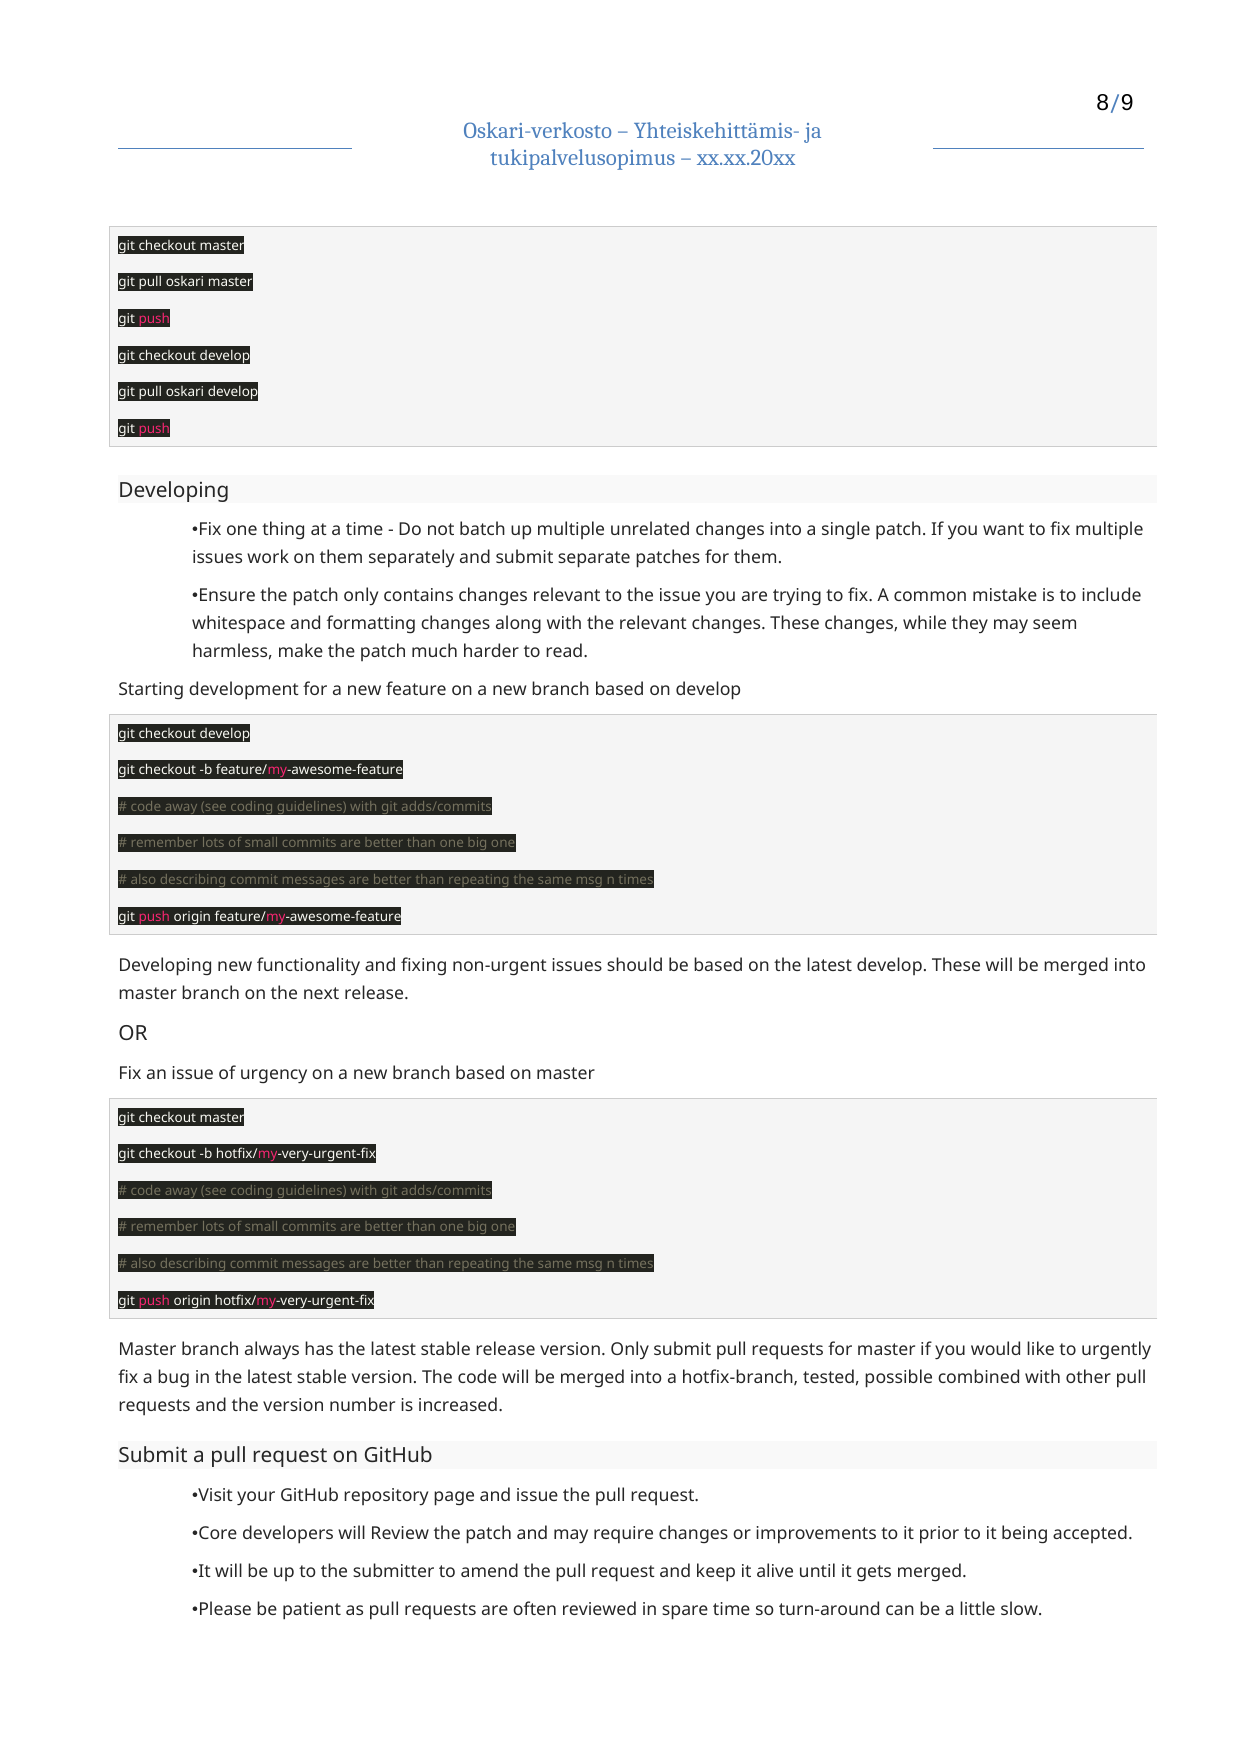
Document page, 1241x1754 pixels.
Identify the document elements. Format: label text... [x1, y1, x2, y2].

list Core developers will Review the patch and may require changes or improvements to it prior to it being accepted. [118, 1520, 1157, 1544]
text git checkout master [110, 227, 1157, 254]
list Please be patient as pull requests are often reviewed in spare time so turn-around can be a little slow. [118, 1597, 1157, 1621]
text git pull oskari develop [110, 373, 1157, 401]
text Developing new functionality and fixing non-urgent issues should be based on the latest develop. These will be merged into master branch on the next release. [118, 953, 1157, 1004]
text git checkout -b feature/my-awesome-feature [110, 751, 1157, 779]
text # code away (see coding guidelines) with git adds/commits [110, 787, 1157, 815]
list Ensure the patch only contains changes relevant to the issue you are trying to fix. A common mistake is to include whitespace and formatting changes along with the relevant changes. These changes, while they may seem harmless, make the patch much harder to read. [118, 583, 1157, 662]
text git push [110, 299, 1157, 327]
text Master branch always has the latest stable release version. Only submit pull requests for master if you would like to urgently fix a bug in the latest stable version. The code will be merged into a hotfix-branch, tested, possible combined with other pull requests and the version number is increased. [118, 1337, 1157, 1416]
text git checkout master [110, 1099, 1157, 1126]
subtitle Submit a pull request on GitHub [118, 1441, 1157, 1469]
text # remember lots of small commits are better than one big one [110, 824, 1157, 852]
text # code away (see coding guidelines) with git adds/commits [110, 1171, 1157, 1199]
text git push origin hotfix/my-very-urgent-fix [110, 1281, 1157, 1318]
text # also describing commit messages are better than repeating the same msg n times [110, 861, 1157, 888]
list Visit your GitHub repository page and issue the pull request. [118, 1482, 1157, 1506]
list Fix one thing at a time - Do not batch up multiple unrelated changes into a single patch. If you want to fix multiple issues work on them separately and submit separate patches for them. [118, 517, 1157, 569]
list It will be up to the submitter to amend the pull request and keep it alive until it gets merged. [118, 1558, 1157, 1583]
text Starting development for a new feature on a new branch based on develop [118, 676, 1157, 700]
text git checkout -b hotfix/my-very-urgent-fix [110, 1135, 1157, 1163]
text git checkout develop [110, 336, 1157, 364]
text git push origin feature/my-awesome-feature [110, 897, 1157, 934]
text git push [110, 409, 1157, 446]
text Fix an issue of urgency on a new branch based on master [118, 1060, 1157, 1084]
subtitle OR [118, 1018, 1157, 1047]
text # remember lots of small commits are better than one big one [110, 1208, 1157, 1236]
subtitle Developing [118, 475, 1157, 503]
text # also describing commit messages are better than repeating the same msg n times [110, 1244, 1157, 1272]
text git pull oskari master [110, 263, 1157, 291]
text git checkout develop [110, 715, 1157, 742]
